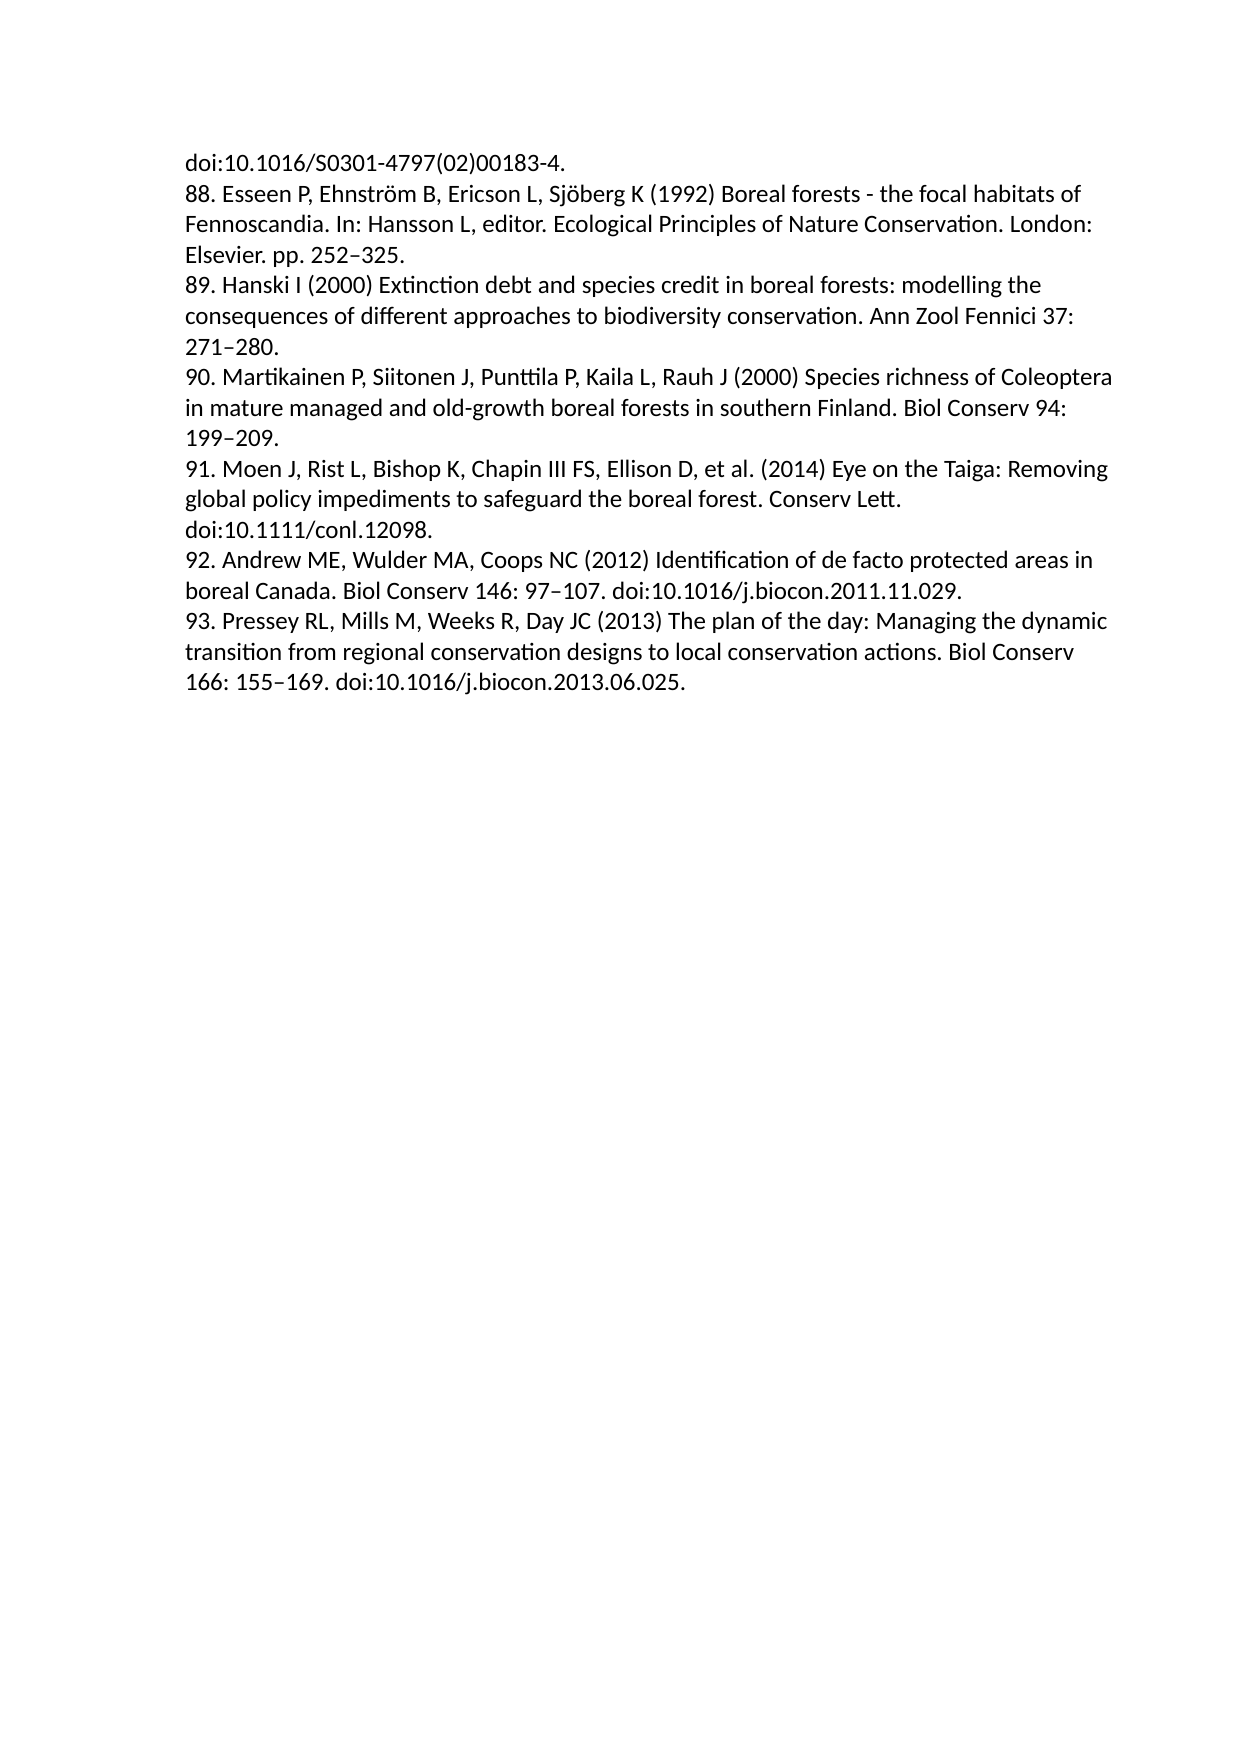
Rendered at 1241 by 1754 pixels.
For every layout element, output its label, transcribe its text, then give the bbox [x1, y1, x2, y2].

text doi:10.1016/S0301-4797(02)00183-4. 88. Esseen P, Ehnström B, Ericson L, Sjöberg K (1992) Boreal forests - the focal habitats of Fennoscandia. In: Hansson L, editor. Ecological Principles of Nature Conservation. London: Elsevier. pp. 252–325. 89. Hanski I (2000) Extinction debt and species credit in boreal forests: modelling the consequences of different approaches to biodiversity conservation. Ann Zool Fennici 37: 271–280. 90. Martikainen P, Siitonen J, Punttila P, Kaila L, Rauh J (2000) Species richness of Coleoptera in mature managed and old-growth boreal forests in southern Finland. Biol Conserv 94: 199–209. 91. Moen J, Rist L, Bishop K, Chapin III FS, Ellison D, et al. (2014) Eye on the Taiga: Removing global policy impediments to safeguard the boreal forest. Conserv Lett. doi:10.1111/conl.12098. 92. Andrew ME, Wulder MA, Coops NC (2012) Identification of de facto protected areas in boreal Canada. Biol Conserv 146: 97–107. doi:10.1016/j.biocon.2011.11.029. 93. Pressey RL, Mills M, Weeks R, Day JC (2013) The plan of the day: Managing the dynamic transition from regional conservation designs to local conservation actions. Biol Conserv 166: 155–169. doi:10.1016/j.biocon.2013.06.025. [118, 148, 1122, 727]
